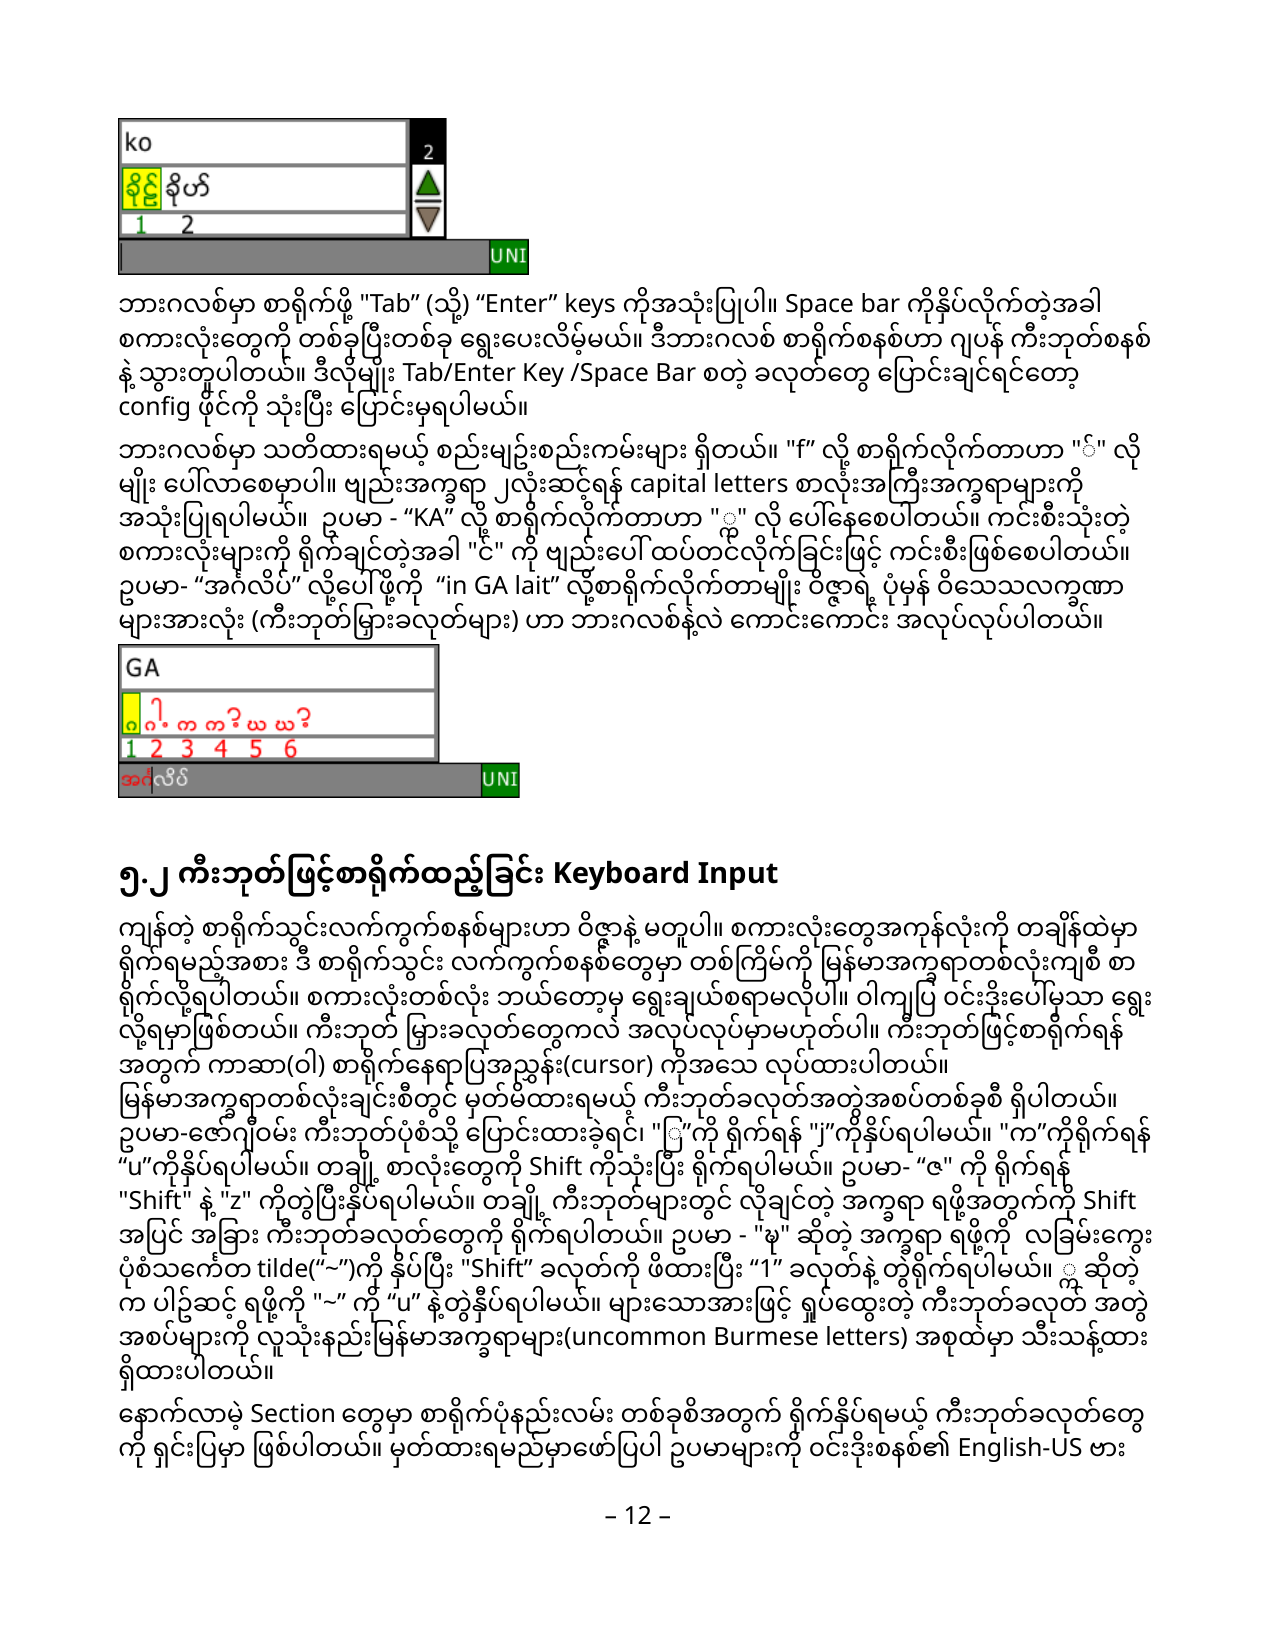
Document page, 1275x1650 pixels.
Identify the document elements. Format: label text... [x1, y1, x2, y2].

subtitle ၅.၂ ကီးဘုတ်ဖြင့်စာရိုက်ထည့်ခြင်း Keyboard Input [118, 852, 1157, 892]
text ကျန်တဲ့ စာရိုက်သွင်းလက်ကွက်စနစ်များဟာ ဝိဇ္ဇာနဲ့ မတူပါ။ စကားလုံးတွေအကုန်လုံးကို တချိန်ထဲမှာ ရိုက်ရမည့်အစား ဒီ စာရိုက်သွင်း လက်ကွက်စနစ်တွေမှာ တစ်ကြိမ်ကို မြန်မာအက္ခရာတစ်လုံးကျစီ စာရိုက်လို့ရပါတယ်။ စကားလုံးတစ်လုံး ဘယ်တော့မှ ရွေးချယ်စရာမလိုပါ။ ဝါကျပြ ၀င်းဒိုးပေါ်မှသာ ရွေးလို့ရမှာဖြစ်တယ်။ ကီးဘုတ် မြှားခလုတ်တွေကလဲ အလုပ်လုပ်မှာမဟုတ်ပါ။ ကီးဘုတ်ဖြင့်စာရိုက်ရန်အတွက် ကာဆာ(ဝါ) စာရိုက်နေရာပြအညွှန်း(cursor) ကိုအသေ လုပ်ထားပါတယ်။ [118, 910, 1157, 1080]
picture [118, 644, 520, 798]
text နောက်လာမဲ့ Sectionတွေမှာ စာရိုက်ပုံနည်းလမ်း တစ်ခုစိအတွက် ရိုက်နှိပ်ရမယ့် ကီးဘုတ်ခလုတ်တွေကို ရှင်းပြမှာ ဖြစ်ပါတယ်။ မှတ်ထားရမည်မှာဖော်ပြပါ ဥပမာများကို ၀င်းဒိုးစနစ်၏ English-US ဗား [118, 1396, 1157, 1464]
text ဘားဂလစ်မှာ စာရိုက်ဖို့ "Tab” (သို့) “Enter” keys ကိုအသုံးပြုပါ။ Space bar ကိုနှိပ်လိုက်တဲ့အခါ စကားလုံးတွေကို တစ်ခုပြီးတစ်ခု ရွေးပေးလိမ့်မယ်။ ဒီဘားဂလစ် စာရိုက်စနစ်ဟာ ဂျပန် ကီးဘုတ်စနစ်နဲ့ သွားတူပါတယ်။ ဒီလိုမျိုး Tab/Enter Key /Space Bar စတဲ့ ခလုတ်တွေ ပြောင်းချင်ရင်တော့ config ဖိုင်ကို သုံးပြီး ပြောင်းမှရပါမယ်။ [118, 118, 1157, 422]
picture [118, 118, 529, 275]
text ဘားဂလစ်မှာ သတိထားရမယ့် စည်းမျဥ်းစည်းကမ်းများ ရှိတယ်။ "f” လို့ စာရိုက်လိုက်တာဟာ "်" လိုမျိုး ပေါ်လာစေမှာပါ။ ဗျည်းအက္ခရာ ၂လုံးဆင့်ရန် capital letters စာလုံးအကြီးအက္ခရာများကို အသုံးပြုရပါမယ်။ ဥပမာ - “KA” လို့ စာရိုက်လိုက်တာဟာ "္က" လို ပေါ်နေစေပါတယ်။ ကင်းစီးသုံးတဲ့စကားလုံးများကို ရိုက်ချင်တဲ့အခါ "င်" ကို ဗျည်းပေါ် ထပ်တင်လိုက်ခြင်းဖြင့် ကင်းစီးဖြစ်စေပါတယ်။ ဥပမာ- “အင်္ဂလိပ်” လို့ပေါ်ဖို့ကို “in GA lait” လို့စာရိုက်လိုက်တာမျိုး ဝိဇ္ဇာရဲ့ ပုံမှန် ဝိသေသလက္ခဏာများအားလုံး (ကီးဘုတ်မြှားခလုတ်များ) ဟာ ဘားဂလစ်နဲ့လဲ ကောင်းကောင်း အလုပ်လုပ်ပါတယ်။ [118, 431, 1157, 636]
text မြန်မာအက္ခရာတစ်လုံးချင်းစီတွင် မှတ်မိထားရမယ့် ကီးဘုတ်ခလုတ်အတွဲအစပ်တစ်ခုစီ ရှိပါတယ်။ ဥပမာ-ဇော်ဂျီဝမ်း ကီးဘုတ်ပုံစံသို့ ပြောင်းထားခဲ့ရင်၊ "ြ”ကို ရိုက်ရန် "j”ကိုနှိပ်ရပါမယ်။ "က”ကိုရိုက်ရန် “u”ကိုနှိပ်ရပါမယ်။ တချို့ စာလုံးတွေကို Shift ကိုသုံးပြီး ရိုက်ရပါမယ်။ ဥပမာ- “ဇ" ကို ရိုက်ရန် "Shift" နဲ့ "z" ကိုတွဲပြီးနှိပ်ရပါမယ်။ တချို့ ကီးဘုတ်များတွင် လိုချင်တဲ့ အက္ခရာ ရဖို့အတွက်ကို Shift အပြင် အခြား ကီးဘုတ်ခလုတ်တွေကို ရိုက်ရပါတယ်။ ဥပမာ - "ဍ္ဎ" ဆိုတဲ့ အက္ခရာ ရဖို့ကို လခြမ်းကွေးပုံစံသင်္ကေတtilde(“~”)ကို နှိပ်ပြီး "Shift” ခလုတ်ကို ဖိထားပြီး “1” ခလုတ်နဲ့ တွဲရိုက်ရပါမယ်။ ္က ဆိုတဲ့ က ပါဥ်ဆင့် ရဖို့ကို "~” ကို “u” နဲ့တွဲနှီပ်ရပါမယ်။ များသောအားဖြင့် ရှုပ်ထွေးတဲ့ ကီးဘုတ်ခလုတ် အတွဲအစပ်များကို လူသုံးနည်းမြန်မာအက္ခရာများ(uncommon Burmese letters) အစုထဲမှာ သီးသန့်ထားရှိထားပါတယ်။ [118, 1080, 1157, 1387]
